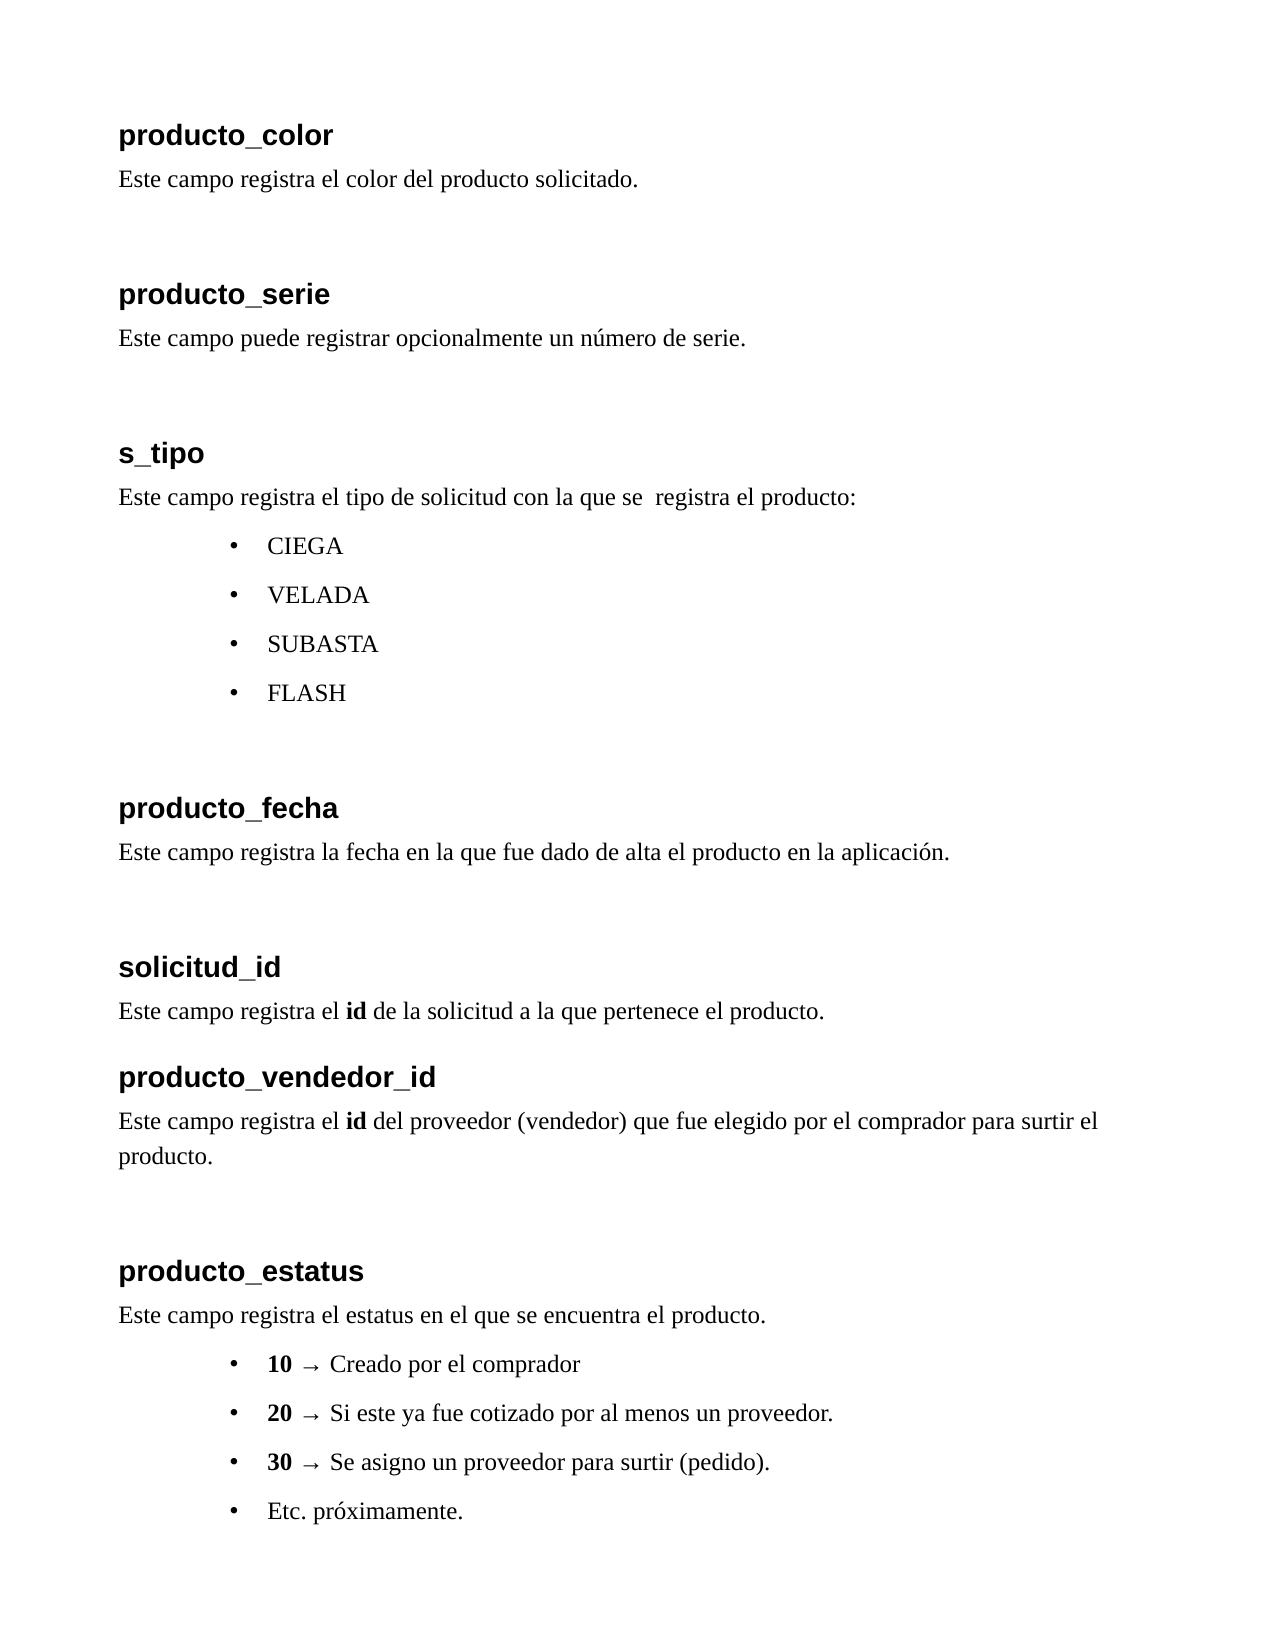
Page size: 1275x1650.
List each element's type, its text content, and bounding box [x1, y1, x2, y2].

subtitle solicitud_id [118, 950, 1157, 984]
subtitle producto_vendedor_id [118, 1060, 1157, 1094]
subtitle producto_color [118, 118, 1157, 152]
list 20 → Si este ya fue cotizado por al menos un proveedor. [229, 1398, 1157, 1427]
list Etc. próximamente. [229, 1496, 1157, 1525]
text Este campo puede registrar opcionalmente un número de serie. [118, 323, 1157, 352]
list 30 → Se asigno un proveedor para surtir (pedido). [229, 1447, 1157, 1476]
text Este campo registra el estatus en el que se encuentra el producto. [118, 1300, 1157, 1328]
list CIEGA [229, 531, 1157, 560]
list FLASH [229, 678, 1157, 707]
text Este campo registra el color del producto solicitado. [118, 164, 1157, 193]
subtitle producto_fecha [118, 791, 1157, 825]
subtitle s_tipo [118, 436, 1157, 470]
text Este campo registra el id de la solicitud a la que pertenece el producto. [118, 996, 1157, 1025]
subtitle producto_estatus [118, 1253, 1157, 1287]
text Este campo registra la fecha en la que fue dado de alta el producto en la aplicación. [118, 837, 1157, 866]
text Este campo registra el tipo de solicitud con la que se registra el producto: [118, 482, 1157, 511]
text Este campo registra el id del proveedor (vendedor) que fue elegido por el comprador para surtir el producto. [118, 1106, 1157, 1169]
list SUBASTA [229, 629, 1157, 658]
list VELADA [229, 580, 1157, 609]
subtitle producto_serie [118, 277, 1157, 311]
list 10 → Creado por el comprador [229, 1349, 1157, 1378]
